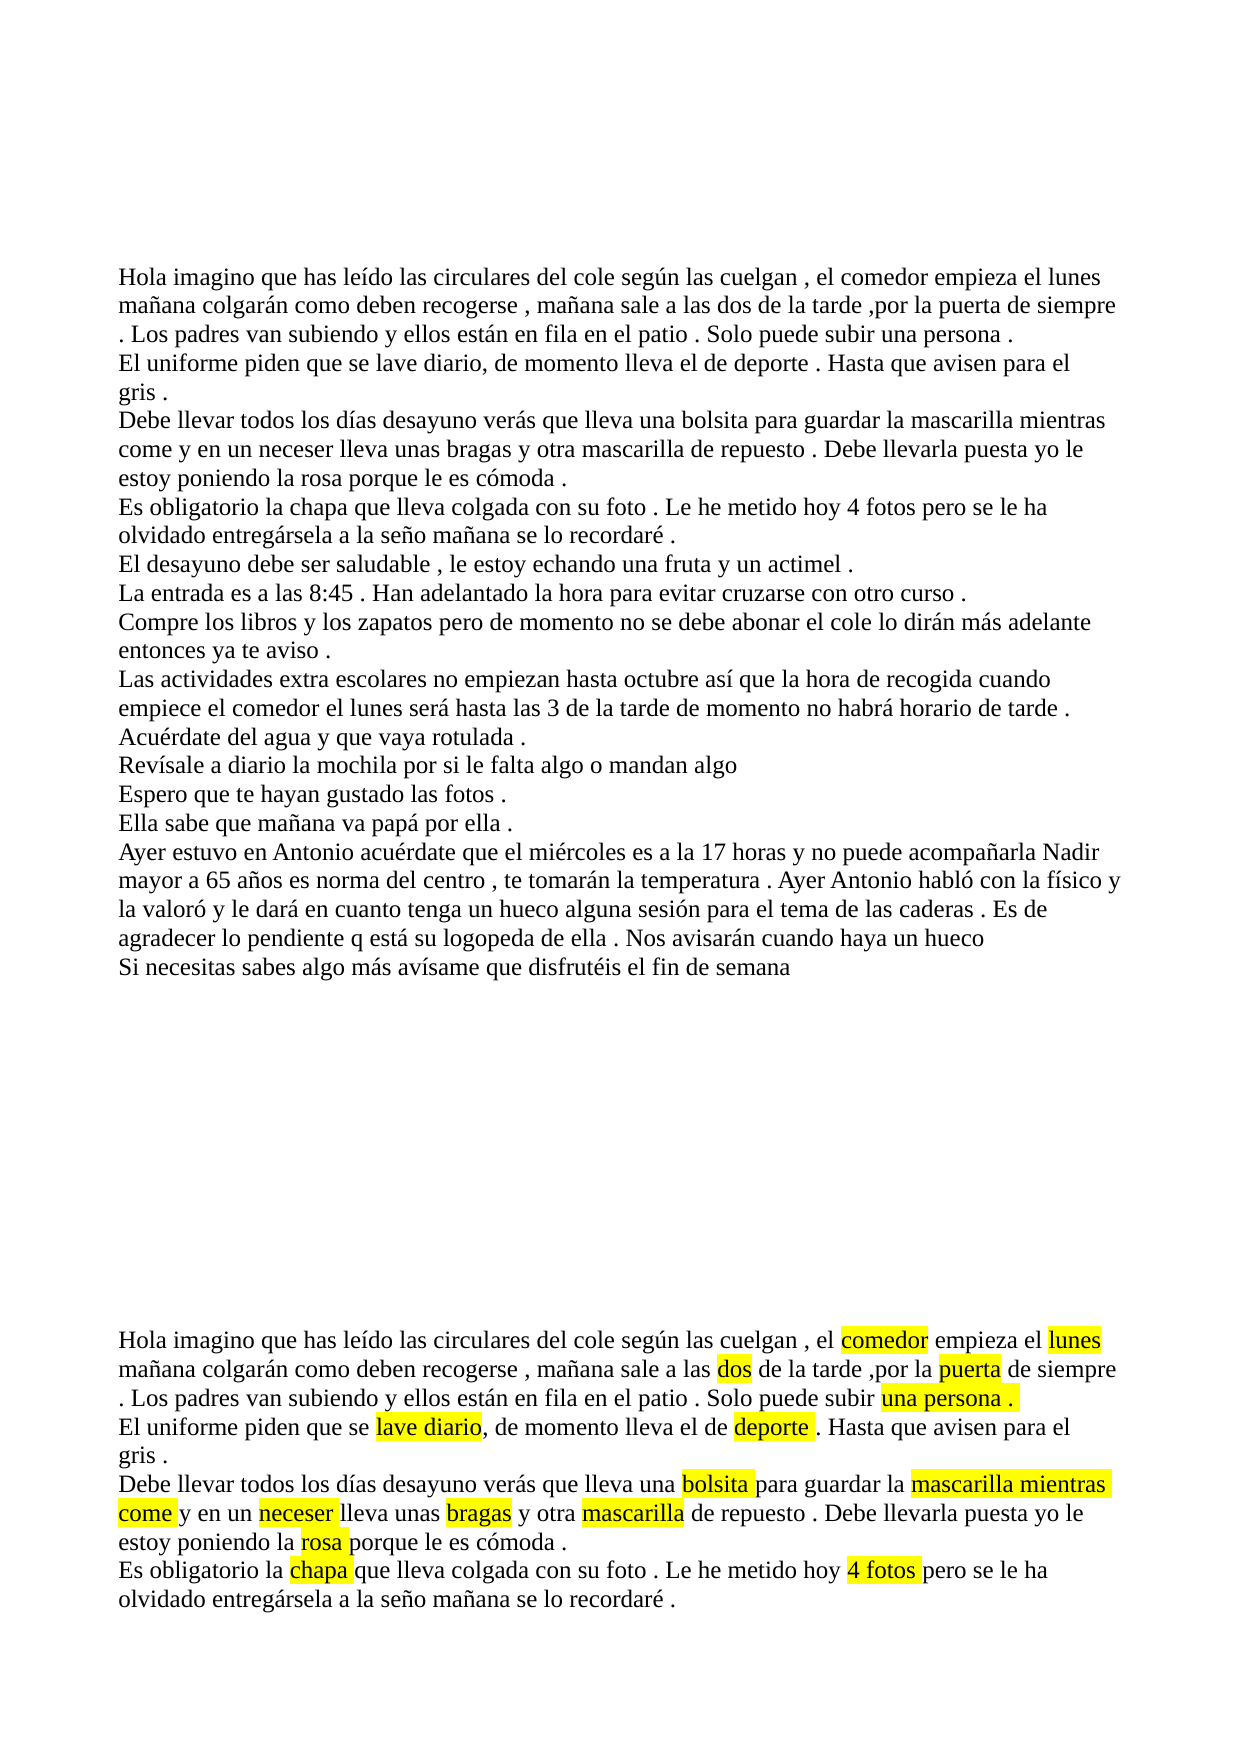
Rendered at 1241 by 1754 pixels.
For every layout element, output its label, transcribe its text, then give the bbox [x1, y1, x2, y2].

text Debe llevar todos los días desayuno verás que lleva una bolsita para guardar la mascarilla mientras come y en un neceser lleva unas bragas y otra mascarilla de repuesto . Debe llevarla puesta yo le estoy poniendo la rosa porque le es cómoda . [118, 1469, 1122, 1556]
text La entrada es a las 8:45 . Han adelantado la hora para evitar cruzarse con otro curso . [118, 578, 1122, 607]
text Compre los libros y los zapatos pero de momento no se debe abonar el cole lo dirán más adelante entonces ya te aviso . [118, 607, 1122, 664]
text El desayuno debe ser saludable , le estoy echando una fruta y un actimel . [118, 549, 1122, 578]
text Ayer estuvo en Antonio acuérdate que el miércoles es a la 17 horas y no puede acompañarla Nadir mayor a 65 años es norma del centro , te tomarán la temperatura . Ayer Antonio habló con la físico y la valoró y le dará en cuanto tenga un hueco alguna sesión para el tema de las caderas . Es de agradecer lo pendiente q está su logopeda de ella . Nos avisarán cuando haya un hueco [118, 837, 1122, 952]
text Ella sabe que mañana va papá por ella . [118, 808, 1122, 837]
text Acuérdate del agua y que vaya rotulada . [118, 722, 1122, 751]
text Revísale a diario la mochila por si le falta algo o mandan algo [118, 751, 1122, 779]
text Es obligatorio la chapa que lleva colgada con su foto . Le he metido hoy 4 fotos pero se le ha olvidado entregársela a la seño mañana se lo recordaré . [118, 1556, 1122, 1613]
text El uniforme piden que se lave diario, de momento lleva el de deporte . Hasta que avisen para el gris . [118, 348, 1122, 406]
text Debe llevar todos los días desayuno verás que lleva una bolsita para guardar la mascarilla mientras come y en un neceser lleva unas bragas y otra mascarilla de repuesto . Debe llevarla puesta yo le estoy poniendo la rosa porque le es cómoda . [118, 406, 1122, 492]
text Es obligatorio la chapa que lleva colgada con su foto . Le he metido hoy 4 fotos pero se le ha olvidado entregársela a la seño mañana se lo recordaré . [118, 492, 1122, 549]
text Hola imagino que has leído las circulares del cole según las cuelgan , el comedor empieza el lunes mañana colgarán como deben recogerse , mañana sale a las dos de la tarde ,por la puerta de siempre . Los padres van subiendo y ellos están en fila en el patio . Solo puede subir una persona . [118, 262, 1122, 348]
text Hola imagino que has leído las circulares del cole según las cuelgan , el comedor empieza el lunes mañana colgarán como deben recogerse , mañana sale a las dos de la tarde ,por la puerta de siempre . Los padres van subiendo y ellos están en fila en el patio . Solo puede subir una persona . [118, 1326, 1122, 1412]
text Espero que te hayan gustado las fotos . [118, 779, 1122, 808]
text El uniforme piden que se lave diario, de momento lleva el de deporte . Hasta que avisen para el gris . [118, 1412, 1122, 1469]
text Las actividades extra escolares no empiezan hasta octubre así que la hora de recogida cuando empiece el comedor el lunes será hasta las 3 de la tarde de momento no habrá horario de tarde . [118, 664, 1122, 722]
text Si necesitas sabes algo más avísame que disfrutéis el fin de semana [118, 952, 1122, 981]
